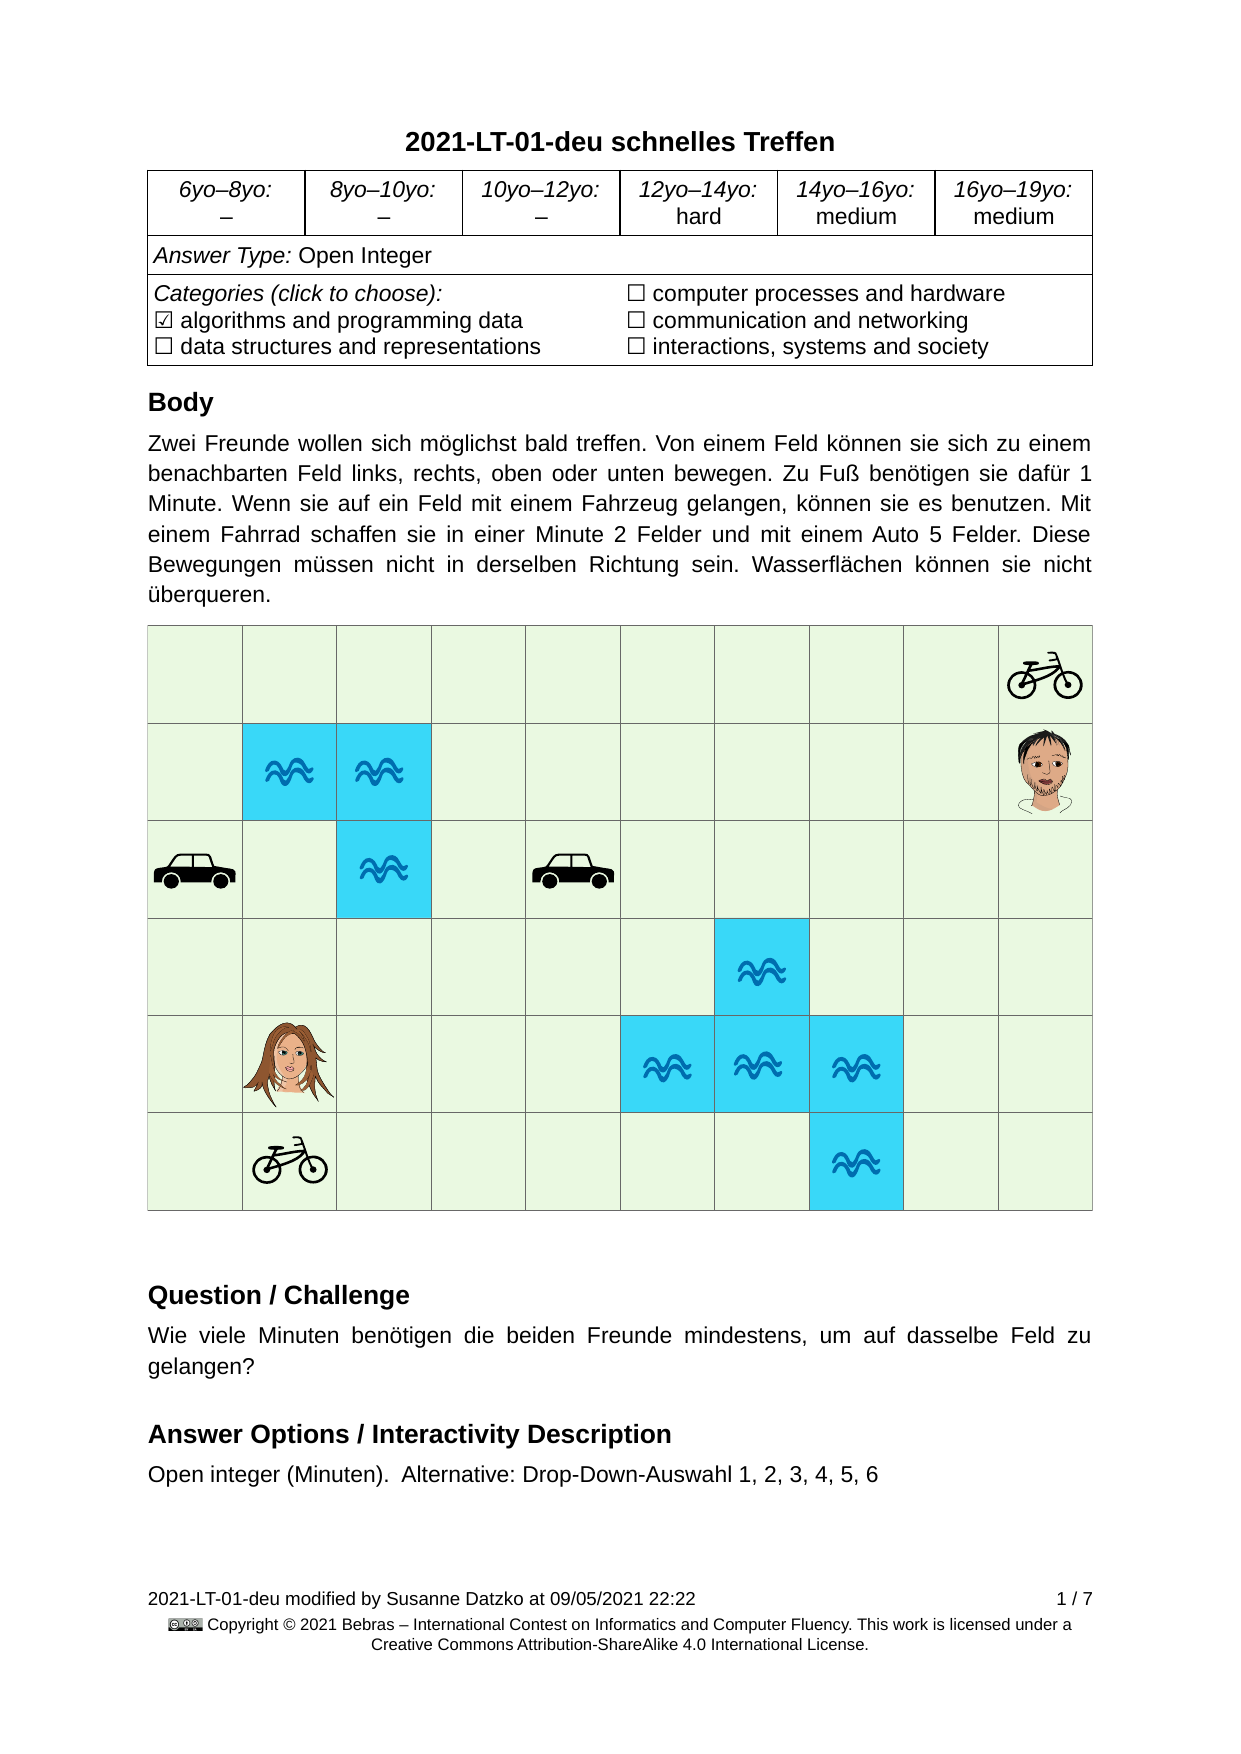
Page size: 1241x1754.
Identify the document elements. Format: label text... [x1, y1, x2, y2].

table_header 12yo–14yo: hard [621, 171, 777, 235]
table_header 8yo–10yo: – [306, 171, 462, 235]
table_header 10yo–12yo: – [463, 171, 619, 235]
table_header 16yo–19yo: medium [936, 171, 1092, 235]
subtitle Question / Challenge [148, 1280, 1093, 1310]
text Zwei Freunde wollen sich möglichst bald treffen. Von einem Feld können sie sich zu einem benachbarten Feld links, rechts, oben oder unten bewegen. Zu Fuß benötigen sie dafür 1 Minute. Wenn sie auf ein Feld mit einem Fahrzeug gelangen, können sie es benutzen. Mit einem Fahrrad schaffen sie in einer Minute 2 Felder und mit einem Auto 5 Felder. Diese Bewegungen müssen nicht in derselben Richtung sein. Wasserflächen können sie nicht überqueren. [148, 430, 1093, 607]
table_header 14yo–16yo: medium [778, 171, 934, 235]
text Wie viele Minuten benötigen die beiden Freunde mindestens, um auf dasselbe Feld zu gelangen? [148, 1322, 1093, 1379]
subtitle Answer Options / Interactivity Description [148, 1418, 1093, 1449]
table_cell Categories (click to choose): ☑ algorithms and programming data ☐ data structures and representations [148, 275, 620, 365]
subtitle Body [148, 387, 1093, 417]
table_cell ☐ computer processes and hardware ☐ communication and networking ☐ interactions, systems and society [620, 275, 1092, 365]
table_cell Answer Type: Open Integer [148, 236, 1092, 274]
picture [168, 1618, 203, 1631]
subtitle 2021-LT-01-deu schnelles Treffen [148, 125, 1093, 157]
text Open integer (Minuten). Alternative: Drop-Down-Auswahl 1, 2, 3, 4, 5, 6 [148, 1461, 1093, 1487]
table_header 6yo–8yo: – [148, 171, 304, 235]
